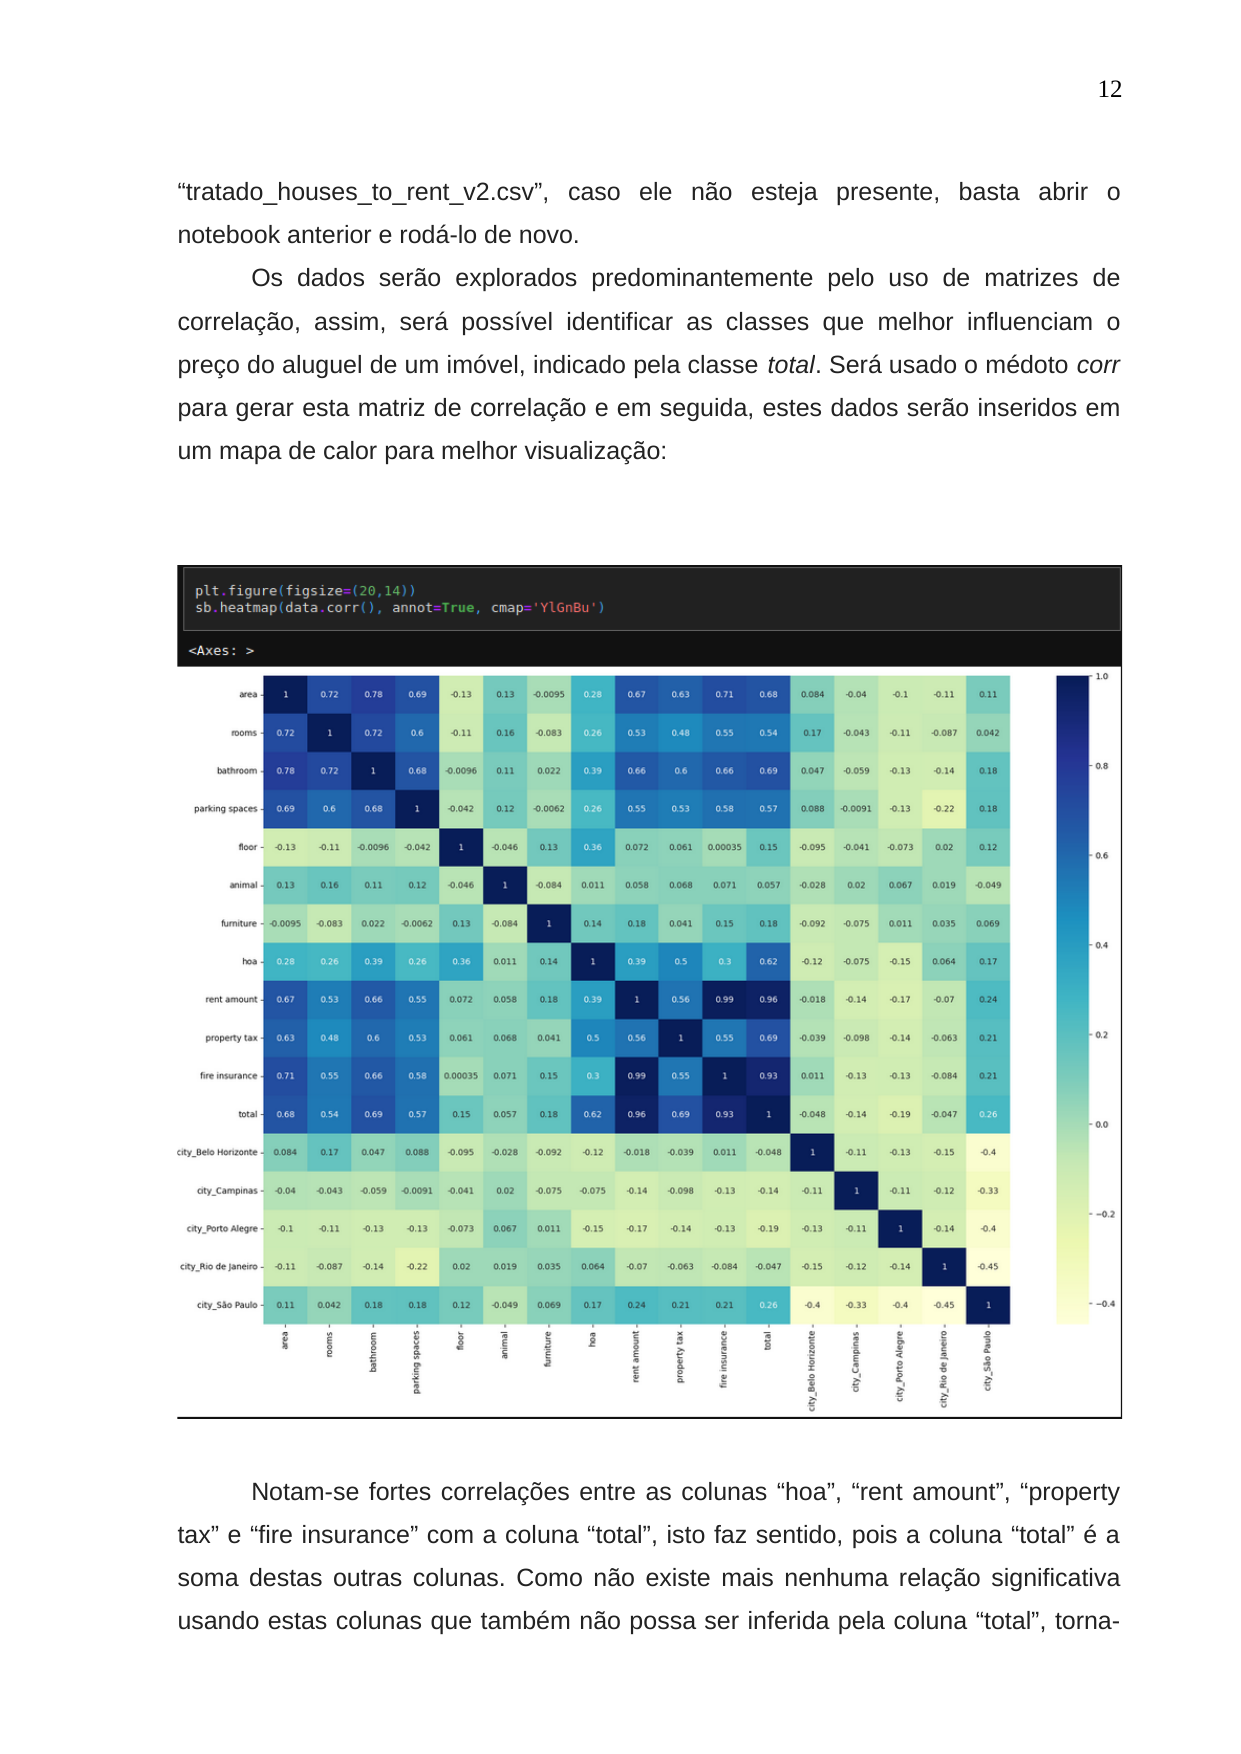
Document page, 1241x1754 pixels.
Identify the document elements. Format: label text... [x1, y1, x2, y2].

picture [177, 565, 1123, 1419]
text “tratado_houses_to_rent_v2.csv”, caso ele não esteja presente, basta abrir o notebook anterior e rodá-lo de novo. [177, 177, 1122, 249]
text Notam-se fortes correlações entre as colunas “hoa”, “rent amount”, “property tax” e “fire insurance” com a coluna “total”, isto faz sentido, pois a coluna “total” é a soma destas outras colunas. Como não existe mais nenhuma relação significativa usando estas colunas que também não possa ser inferida pela coluna “total”, torna- [177, 1477, 1122, 1635]
text Os dados serão explorados predominantemente pelo uso de matrizes de correlação, assim, será possível identificar as classes que melhor influenciam o preço do aluguel de um imóvel, indicado pela classe total. Será usado o médoto corr para gerar esta matriz de correlação e em seguida, estes dados serão inseridos em um mapa de calor para melhor visualização: [177, 263, 1122, 465]
